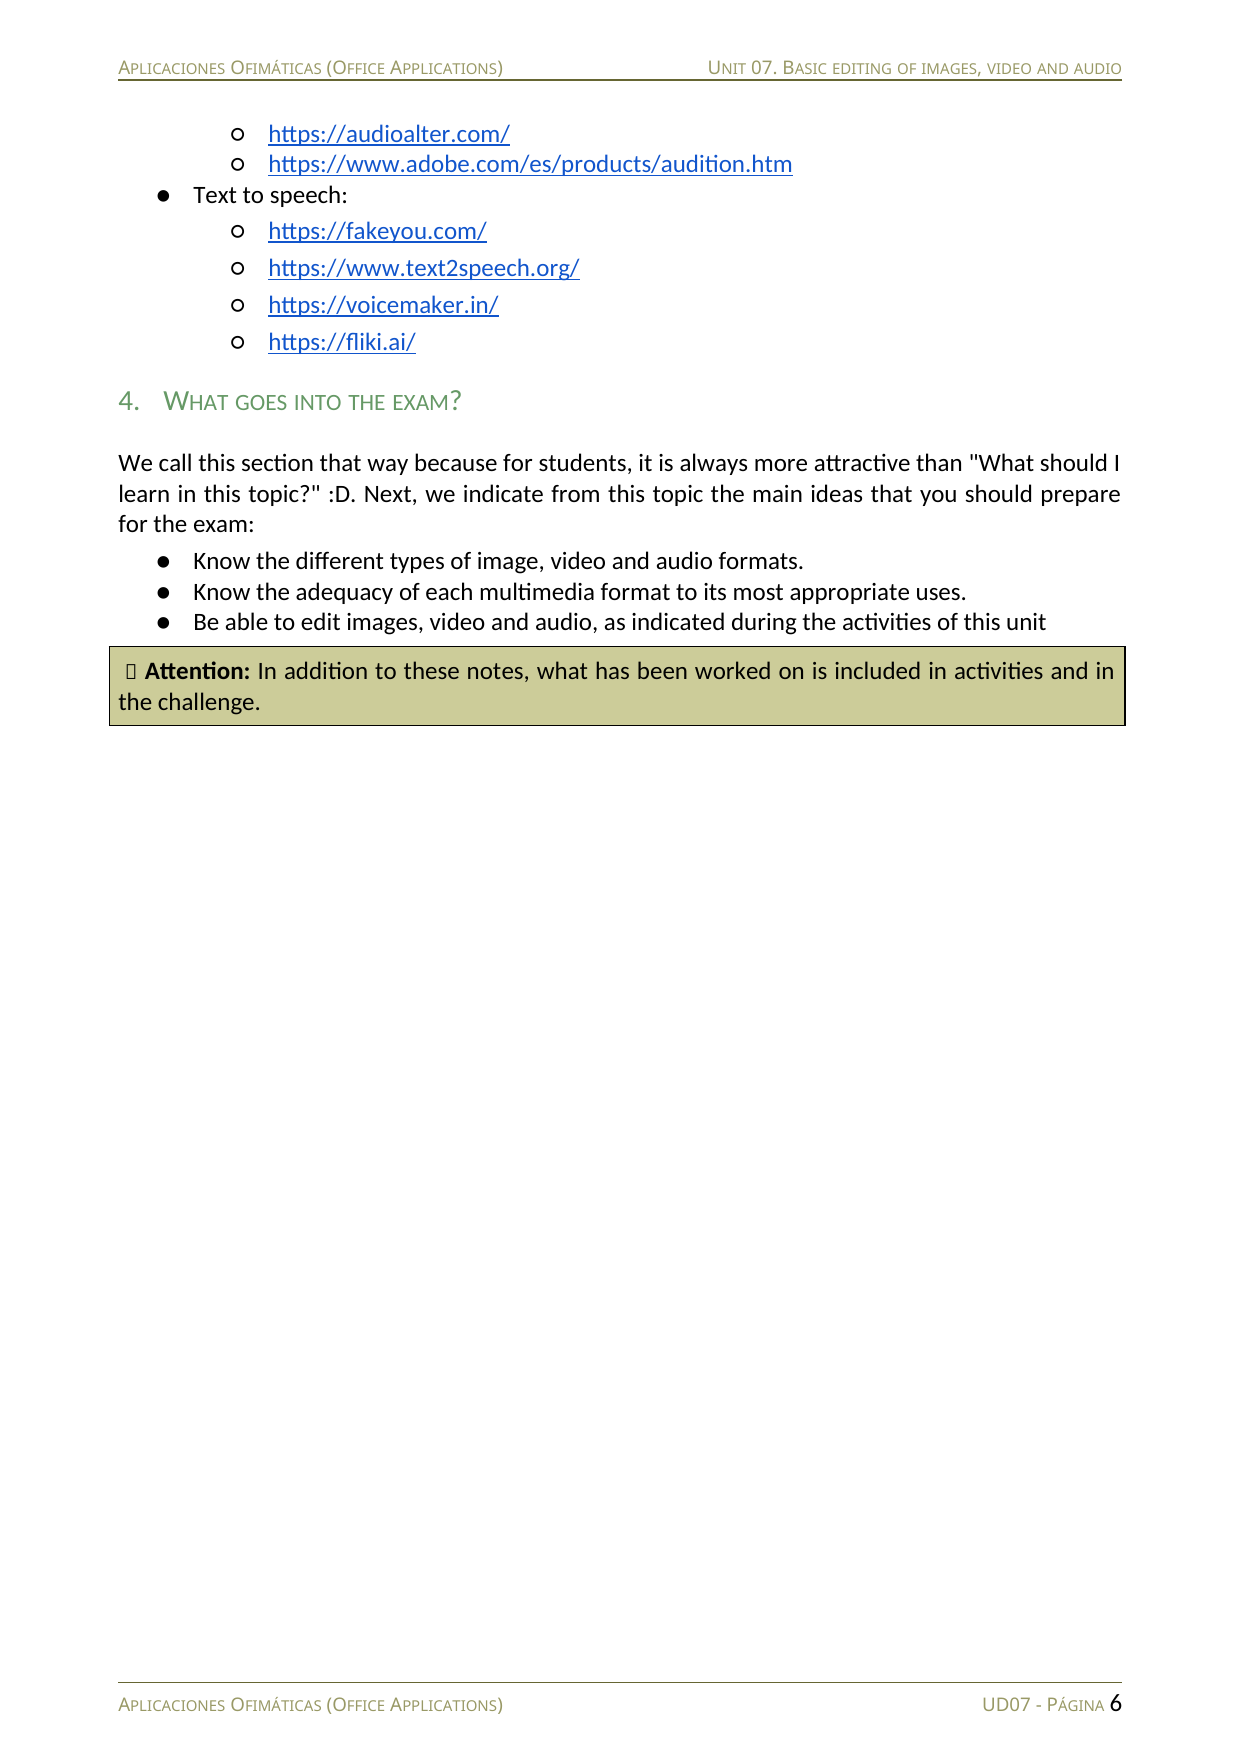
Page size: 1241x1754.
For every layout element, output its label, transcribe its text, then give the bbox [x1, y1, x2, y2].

list https://voicemaker.in/ [231, 289, 1122, 320]
list Be able to edit images, video and audio, as indicated during the activities of this unit [156, 607, 1122, 637]
list Know the adequacy of each multimedia format to its most appropriate uses. [156, 576, 1122, 607]
list https://audioalter.com/ [231, 118, 1122, 148]
text ❕ Attention: In addition to these notes, what has been worked on is included in activities and in the challenge. [110, 647, 1124, 725]
list https://www.text2speech.org/ [231, 252, 1122, 283]
text We call this section that way because for students, it is always more attractive than "What should I learn in this topic?" :D. Next, we indicate from this topic the main ideas that you should prepare for the exam: [118, 447, 1122, 539]
list Know the different types of image, video and audio formats. [156, 546, 1122, 576]
list Text to speech: [156, 179, 1122, 209]
subtitle What goes into the exam? [118, 382, 1122, 417]
list https://www.adobe.com/es/products/audition.htm [231, 148, 1122, 179]
list https://fliki.ai/ [231, 326, 1122, 357]
list https://fakeyou.com/ [231, 216, 1122, 246]
